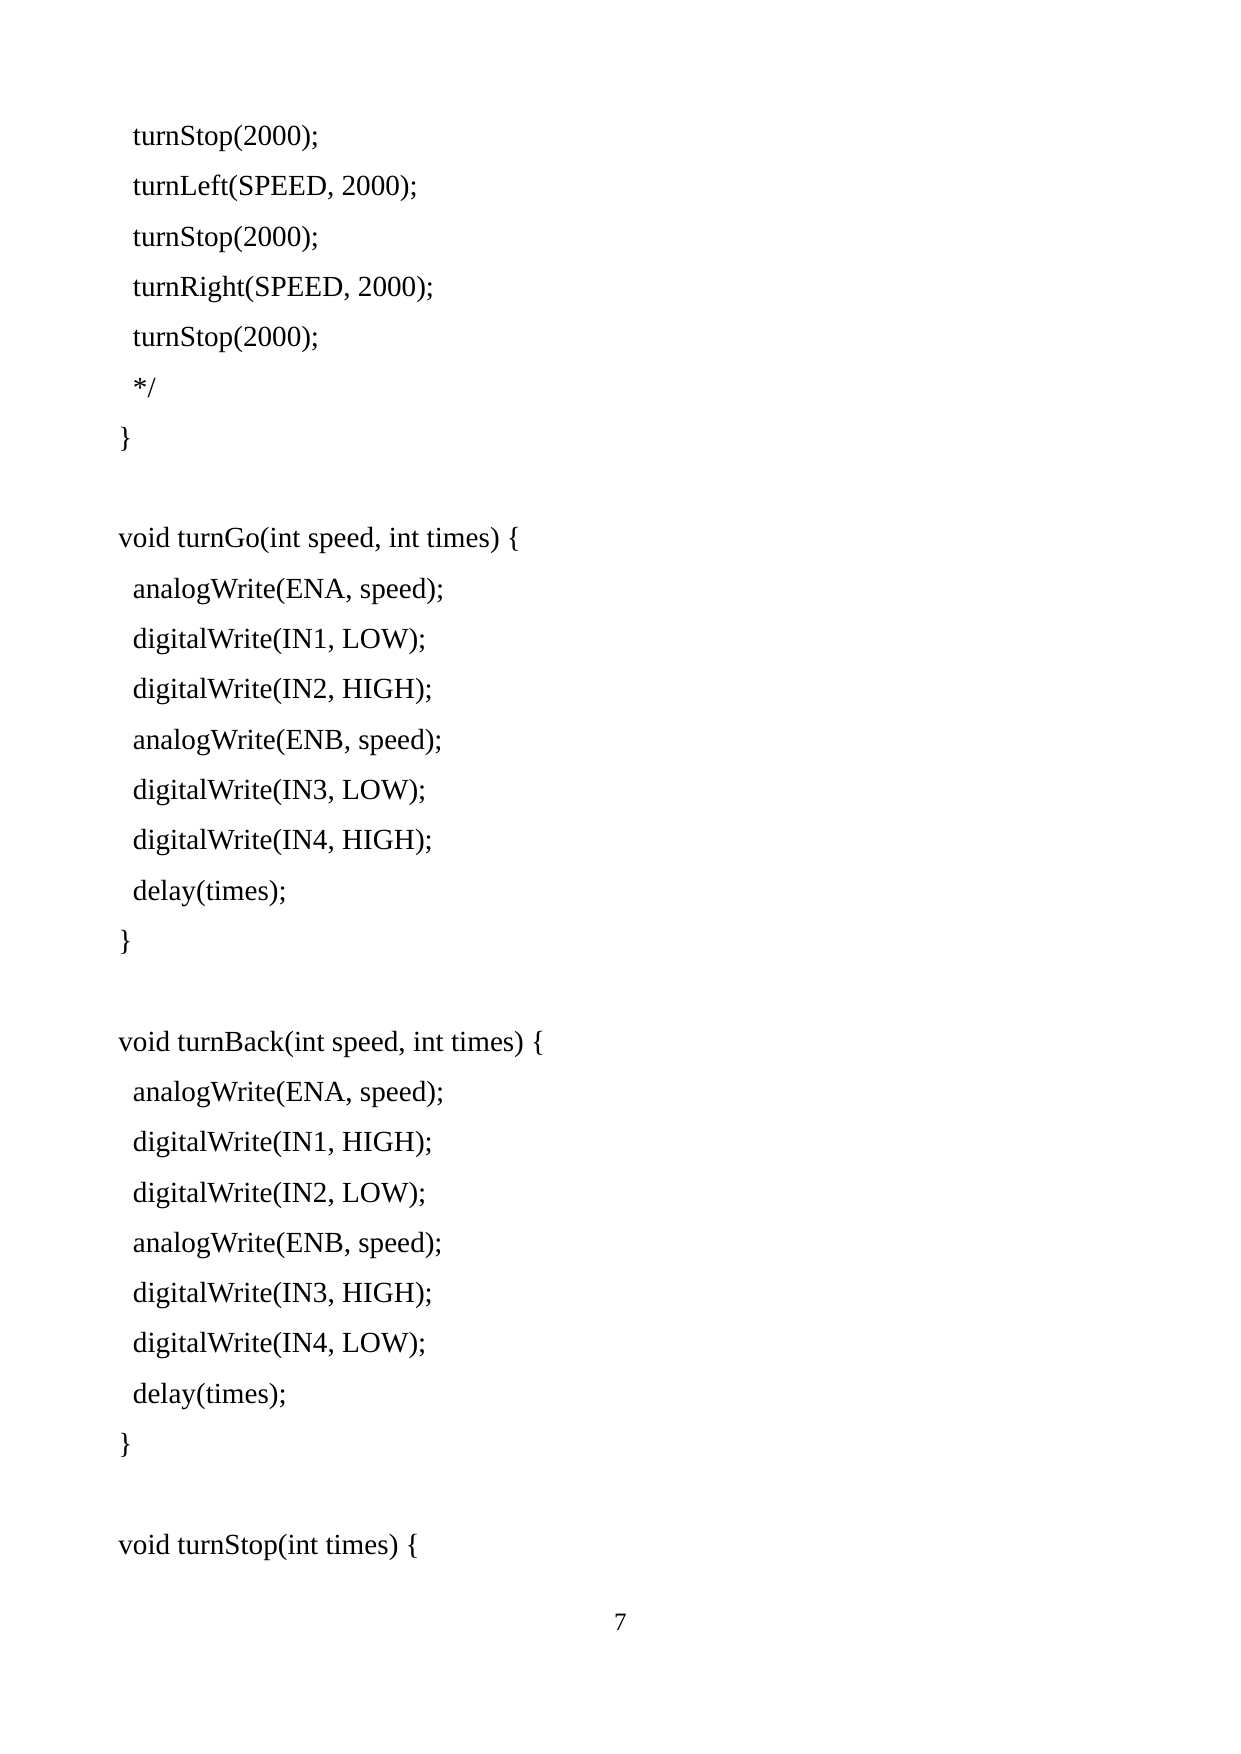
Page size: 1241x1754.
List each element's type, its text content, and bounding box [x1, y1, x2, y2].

text turnLeft(SPEED, 2000); [118, 168, 1122, 202]
text digitalWrite(IN1, HIGH); [118, 1124, 1122, 1158]
text turnStop(2000); [118, 118, 1122, 152]
text void turnStop(int times) { [118, 1527, 1122, 1560]
text digitalWrite(IN4, LOW); [118, 1326, 1122, 1359]
text analogWrite(ENA, speed); [118, 571, 1122, 604]
text } [118, 923, 1122, 957]
text } [118, 1426, 1122, 1460]
text void turnBack(int speed, int times) { [118, 1024, 1122, 1057]
text analogWrite(ENB, speed); [118, 1225, 1122, 1258]
text analogWrite(ENB, speed); [118, 722, 1122, 755]
text turnStop(2000); [118, 319, 1122, 353]
text digitalWrite(IN1, LOW); [118, 621, 1122, 655]
text turnStop(2000); [118, 219, 1122, 252]
text digitalWrite(IN2, HIGH); [118, 672, 1122, 705]
text digitalWrite(IN2, LOW); [118, 1175, 1122, 1208]
text analogWrite(ENA, speed); [118, 1074, 1122, 1108]
text digitalWrite(IN4, HIGH); [118, 822, 1122, 856]
text */ [118, 370, 1122, 403]
text digitalWrite(IN3, LOW); [118, 772, 1122, 806]
text delay(times); [118, 1376, 1122, 1409]
text void turnGo(int speed, int times) { [118, 521, 1122, 554]
text digitalWrite(IN3, HIGH); [118, 1275, 1122, 1309]
text } [118, 420, 1122, 453]
text turnRight(SPEED, 2000); [118, 269, 1122, 303]
text delay(times); [118, 873, 1122, 906]
